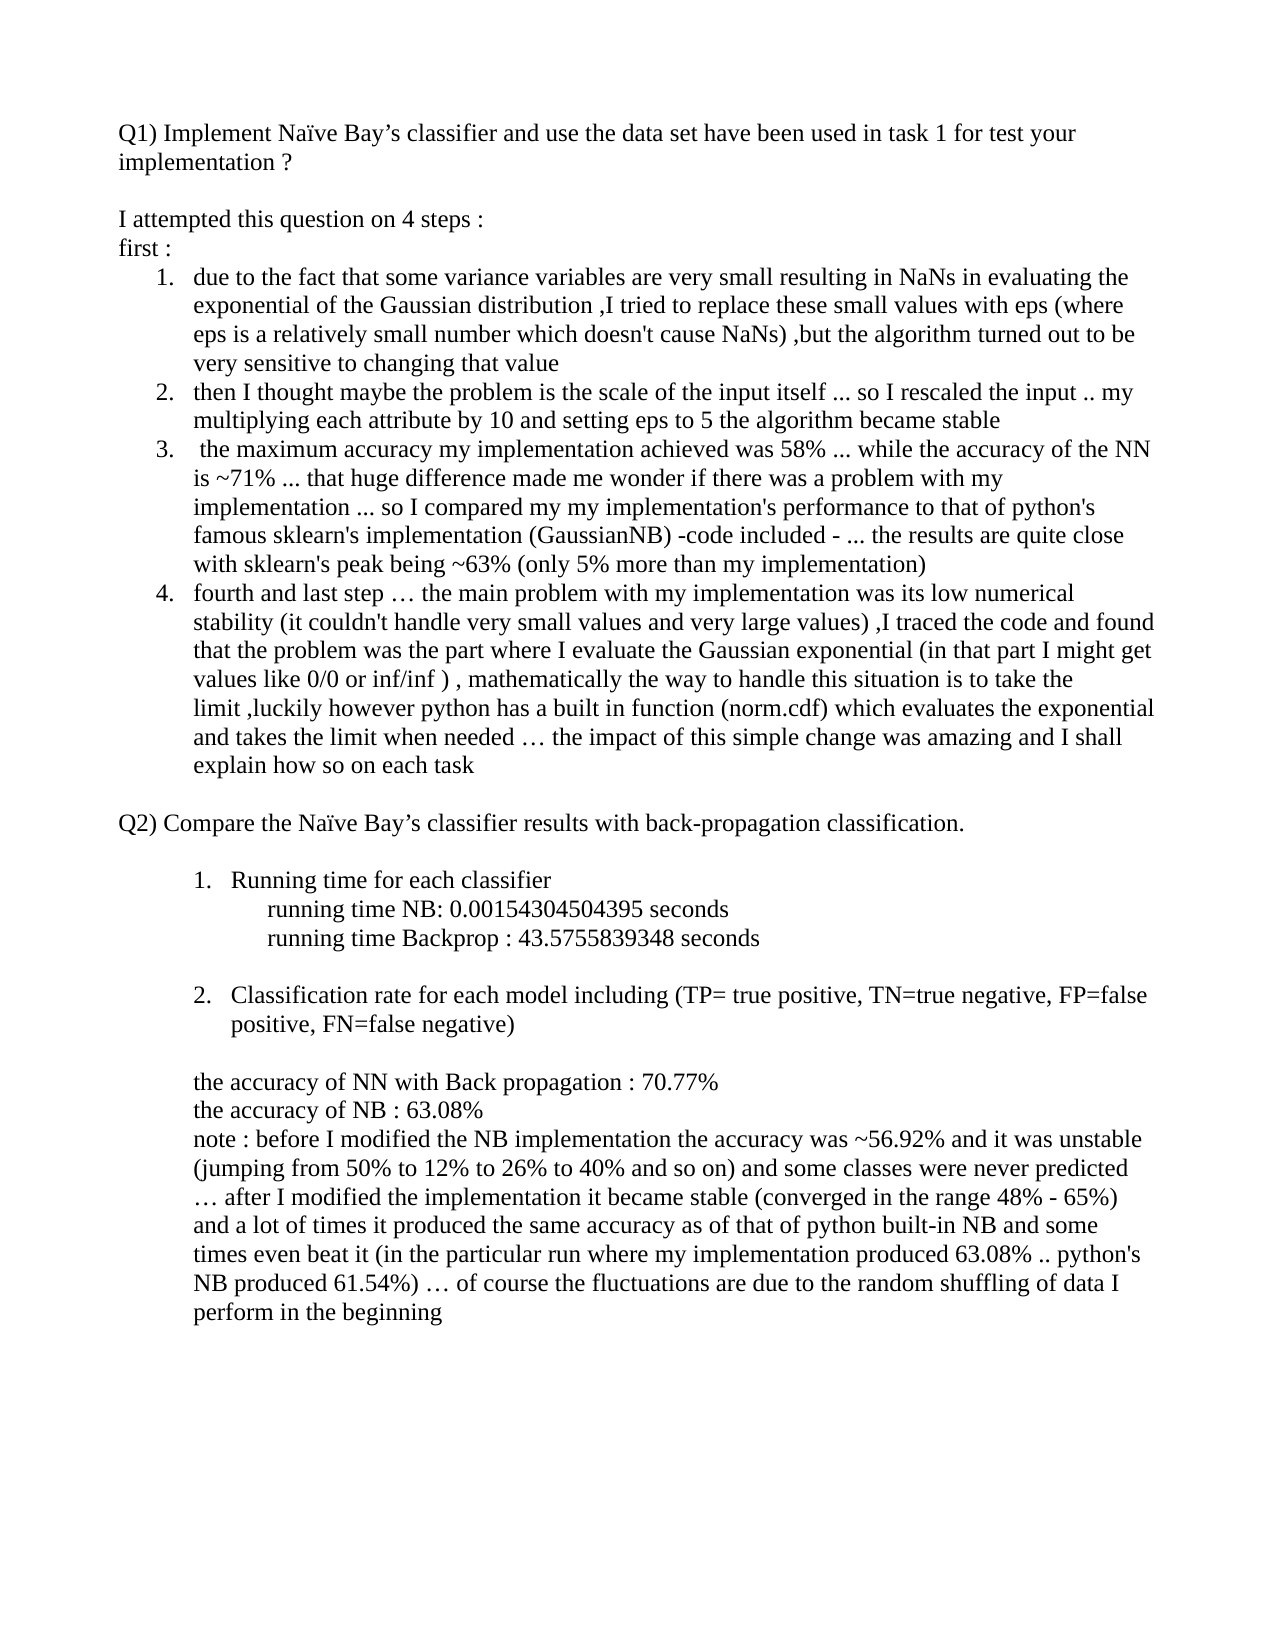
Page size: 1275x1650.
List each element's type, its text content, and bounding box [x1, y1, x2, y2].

list note : before I modified the NB implementation the accuracy was ~56.92% and it was unstable (jumping from 50% to 12% to 26% to 40% and so on) and some classes were never predicted … after I modified the implementation it became stable (converged in the range 48% - 65%) and a lot of times it produced the same accuracy as of that of python built-in NB and some times even beat it (in the particular run where my implementation produced 63.08% .. python's NB produced 61.54%) … of course the fluctuations are due to the random shuffling of data I perform in the beginning [193, 1124, 1157, 1326]
list running time Backprop : 43.5755839348 seconds [193, 923, 1157, 952]
list the maximum accuracy my implementation achieved was 58% ... while the accuracy of the NN is ~71% ... that huge difference made me wonder if there was a problem with my implementation ... so I compared my my implementation's performance to that of python's famous sklearn's implementation (GaussianNB) -code included - ... the results are quite close with sklearn's peak being ~63% (only 5% more than my implementation) [156, 434, 1157, 578]
list the accuracy of NN with Back propagation : 70.77% [193, 1067, 1157, 1096]
list due to the fact that some variance variables are very small resulting in NaNs in evaluating the exponential of the Gaussian distribution ,I tried to replace these small values with eps (where eps is a relatively small number which doesn't cause NaNs) ,but the algorithm turned out to be very sensitive to changing that value [156, 262, 1157, 377]
list running time NB: 0.00154304504395 seconds [193, 894, 1157, 923]
text Q2) Compare the Naïve Bay’s classifier results with back-propagation classification. [118, 808, 1157, 837]
text first : [118, 233, 1157, 262]
list the accuracy of NB : 63.08% [193, 1096, 1157, 1124]
text Q1) Implement Naïve Bay’s classifier and use the data set have been used in task 1 for test your implementation ? [118, 118, 1157, 176]
list Running time for each classifier [193, 866, 1157, 894]
list then I thought maybe the problem is the scale of the input itself ... so I rescaled the input .. my multiplying each attribute by 10 and setting eps to 5 the algorithm became stable [156, 377, 1157, 434]
list fourth and last step … the main problem with my implementation was its low numerical stability (it couldn't handle very small values and very large values) ,I traced the code and found that the problem was the part where I evaluate the Gaussian exponential (in that part I might get values like 0/0 or inf/inf ) , mathematically the way to handle this situation is to take the limit ,luckily however python has a built in function (norm.cdf) which evaluates the exponential and takes the limit when needed … the impact of this simple change was amazing and I shall explain how so on each task [156, 578, 1157, 779]
text I attempted this question on 4 steps : [118, 204, 1157, 233]
list Classification rate for each model including (TP= true positive, TN=true negative, FP=false positive, FN=false negative) [193, 981, 1157, 1038]
